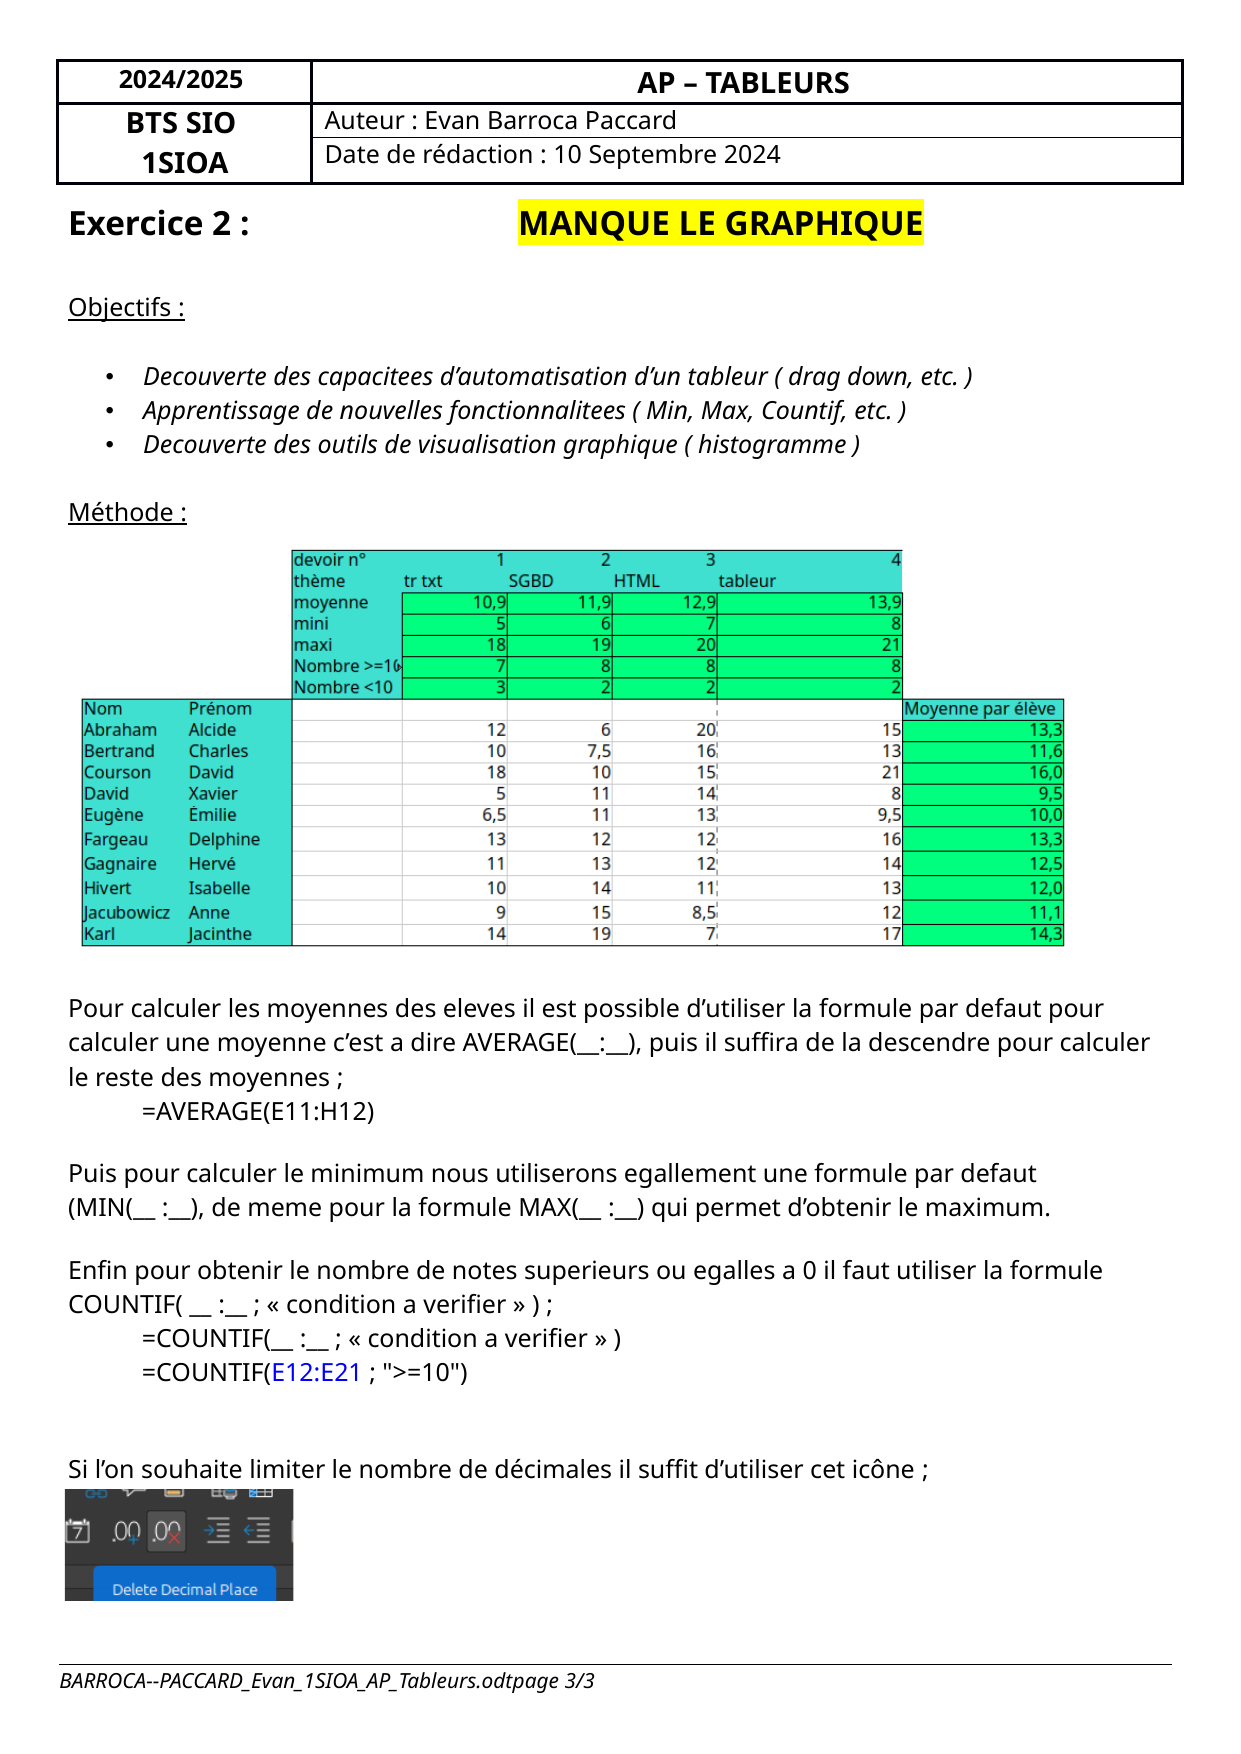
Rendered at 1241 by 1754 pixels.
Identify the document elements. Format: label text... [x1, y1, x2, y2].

list Decouverte des outils de visualisation graphique ( histogramme ) [105, 426, 1181, 460]
text =COUNTIF(__ :__ ; « condition a verifier » ) [68, 1321, 1172, 1355]
text Pour calculer les moyennes des eleves il est possible d’utiliser la formule par defaut pour calculer une moyenne c’est a dire AVERAGE(__:__), puis il suffira de la descendre pour calculer le reste des moyennes ; [68, 991, 1172, 1093]
list Apprentissage de nouvelles fonctionnalitees ( Min, Max, Countif, etc. ) [105, 392, 1181, 426]
text Puis pour calculer le minimum nous utiliserons egallement une formule par defaut (MIN(__ :__), de meme pour la formule MAX(__ :__) qui permet d’obtenir le maximum. [68, 1156, 1172, 1224]
text Si l’on souhaite limiter le nombre de décimales il suffit d’utiliser cet icône ; [68, 1452, 1172, 1486]
text Méthode : [68, 494, 1172, 528]
text =AVERAGE(E11:H12) [68, 1093, 1172, 1127]
picture [64, 1489, 294, 1601]
list Decouverte des capacitees d’automatisation d’un tableur ( drag down, etc. ) [105, 358, 1181, 392]
text Exercice 2 : MANQUE LE GRAPHIQUE [68, 199, 1172, 245]
picture [69, 535, 1078, 957]
text Objectifs : [68, 290, 1172, 324]
text =COUNTIF(E12:E21 ; ">=10") [68, 1355, 1172, 1389]
text Enfin pour obtenir le nombre de notes superieurs ou egalles a 0 il faut utiliser la formule COUNTIF( __ :__ ; « condition a verifier » ) ; [68, 1253, 1172, 1321]
